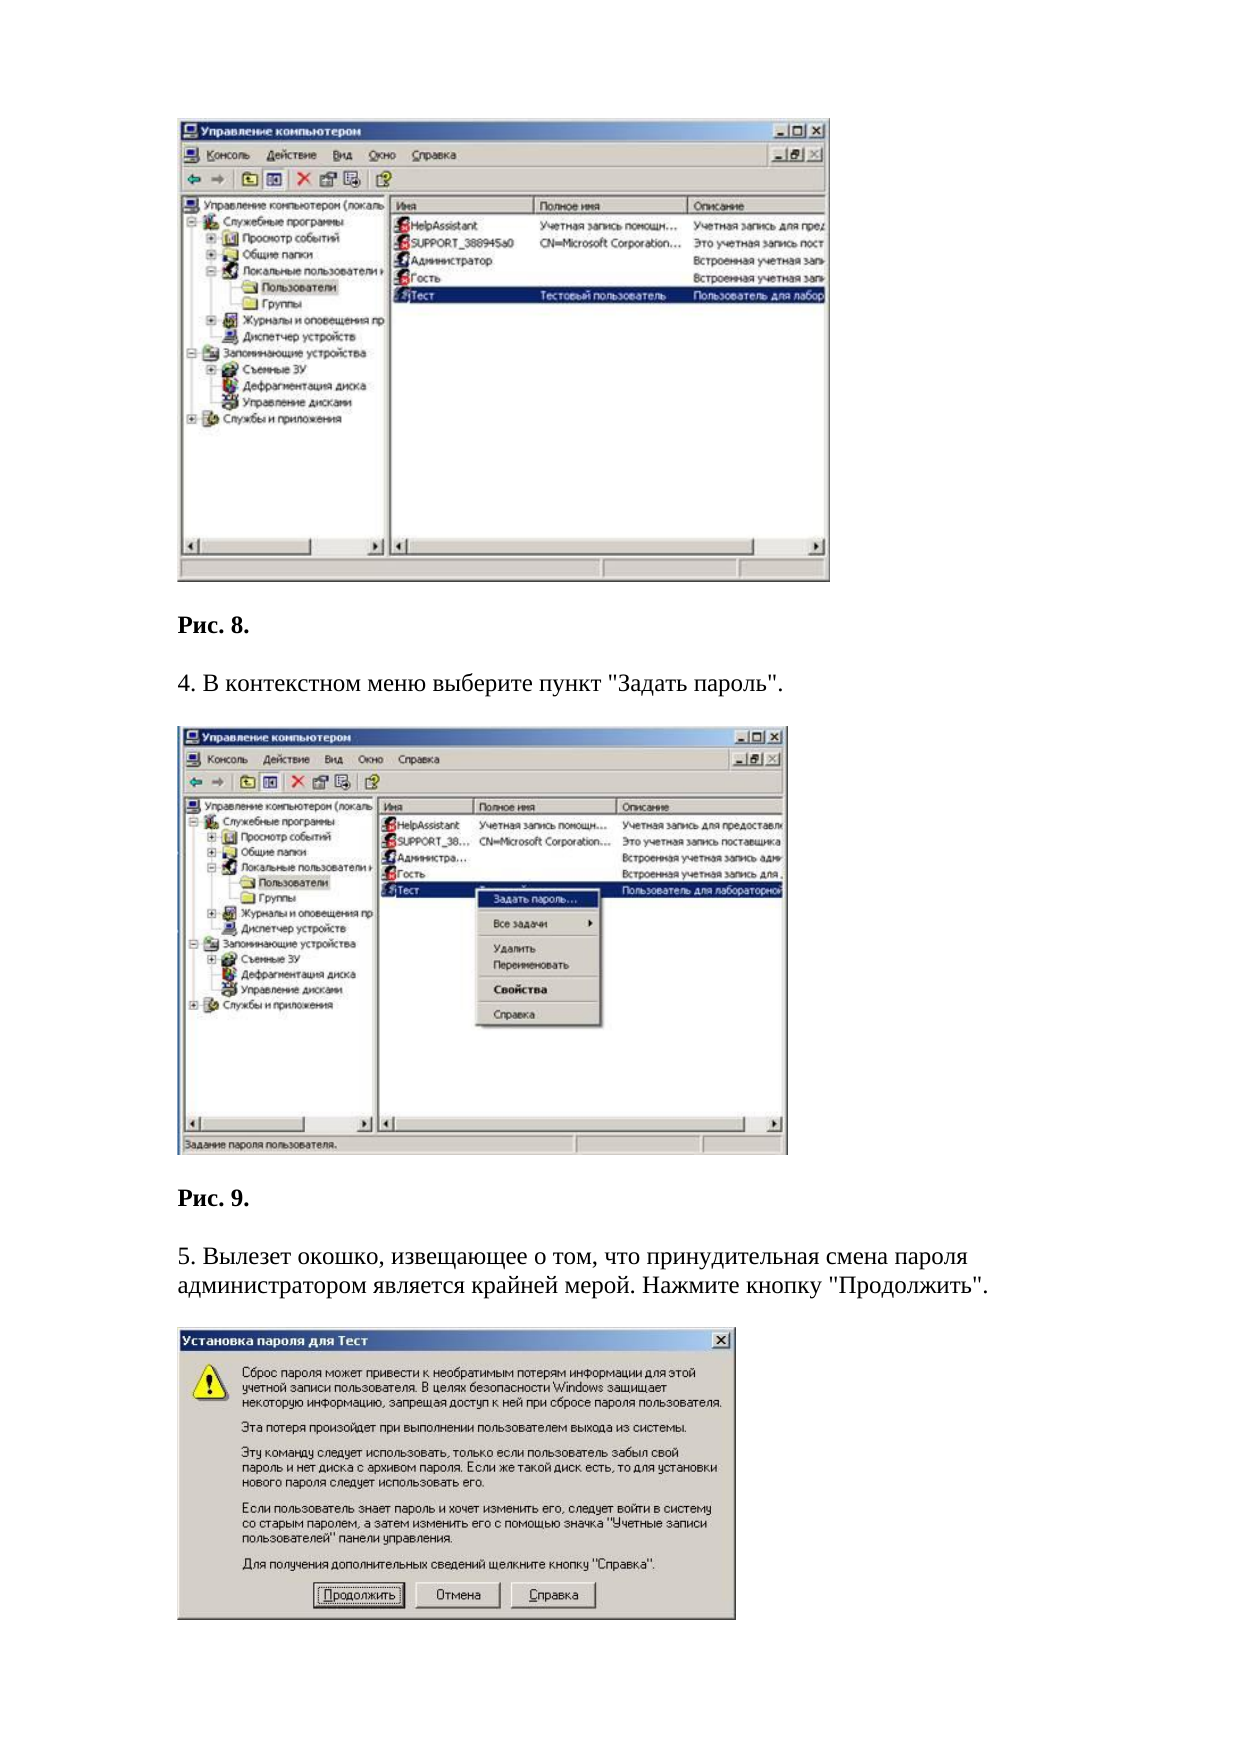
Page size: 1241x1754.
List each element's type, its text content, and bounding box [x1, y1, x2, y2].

picture [177, 1327, 736, 1620]
picture [177, 118, 830, 582]
picture [177, 726, 788, 1155]
text Рис. 8. [177, 581, 1152, 639]
text Рис. 9. [177, 1154, 1152, 1212]
text 5. Вылезет окошко, извещающее о том, что принудительная смена пароля администратором является крайней мерой. Нажмите кнопку "Продолжить". [177, 1241, 1152, 1298]
text 4. В контекстном меню выберите пункт "Задать пароль". [177, 668, 1152, 697]
